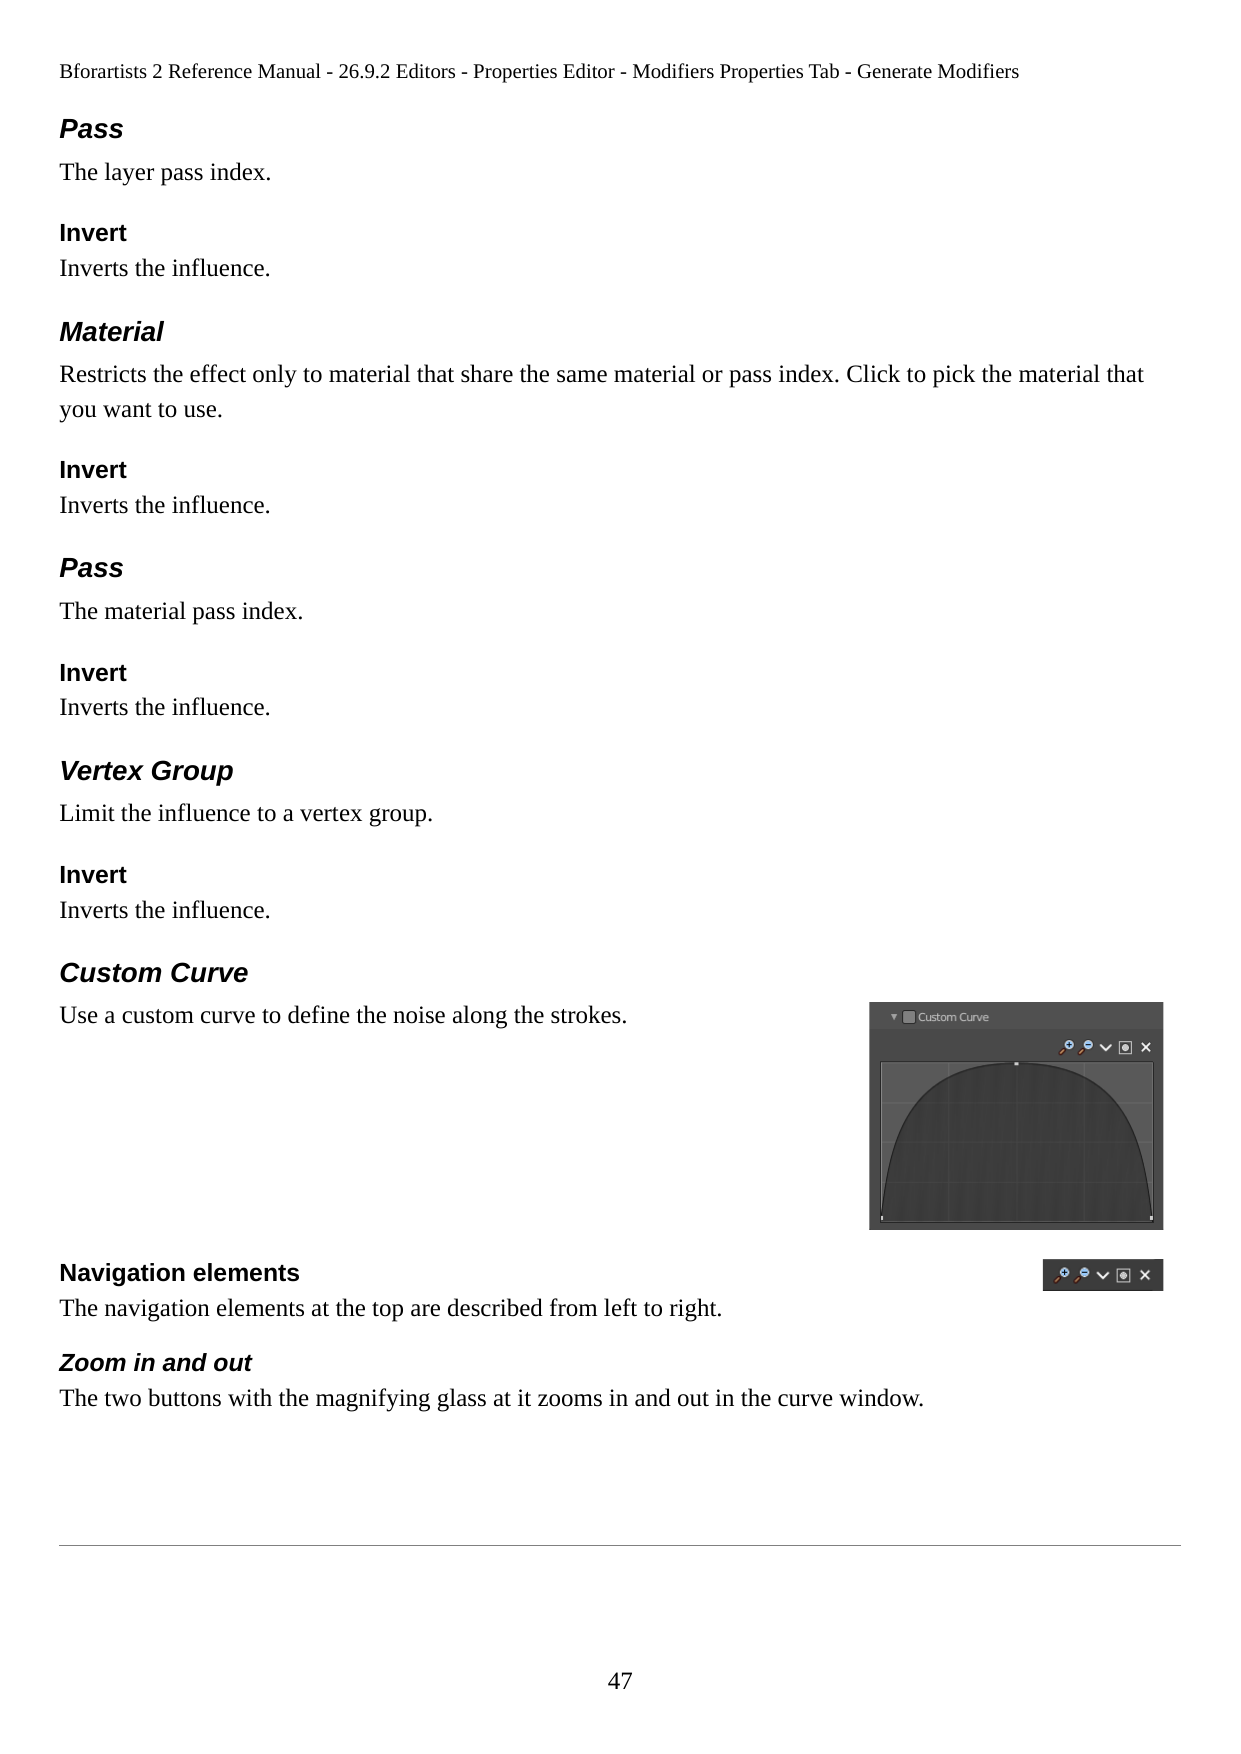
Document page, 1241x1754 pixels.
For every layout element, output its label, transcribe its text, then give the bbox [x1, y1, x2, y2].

text The two buttons with the magnifying glass at it zooms in and out in the curve window. [59, 1383, 1181, 1412]
subtitle Navigation elements [59, 1258, 1181, 1287]
subtitle Invert [59, 658, 1181, 686]
subtitle Zoom in and out [59, 1348, 1181, 1377]
text Inverts the influence. [59, 895, 1181, 923]
text Restricts the effect only to material that share the same material or pass index. Click to pick the material that you want to use. [59, 359, 1181, 422]
subtitle Pass [59, 552, 1181, 583]
subtitle Invert [59, 860, 1181, 888]
picture [869, 1002, 1164, 1230]
subtitle Invert [59, 218, 1181, 247]
text Use a custom curve to define the noise along the strokes. [59, 1001, 1181, 1029]
subtitle Vertex Group [59, 754, 1181, 786]
subtitle Material [59, 315, 1181, 347]
subtitle Custom Curve [59, 956, 1181, 988]
picture [1042, 1259, 1164, 1291]
text Inverts the influence. [59, 490, 1181, 519]
subtitle Invert [59, 455, 1181, 484]
text Inverts the influence. [59, 253, 1181, 282]
text The material pass index. [59, 596, 1181, 625]
text The layer pass index. [59, 157, 1181, 186]
subtitle Pass [59, 113, 1181, 144]
text Inverts the influence. [59, 692, 1181, 721]
text Limit the influence to a vertex group. [59, 798, 1181, 827]
text The navigation elements at the top are described from left to right. [59, 1293, 1181, 1322]
